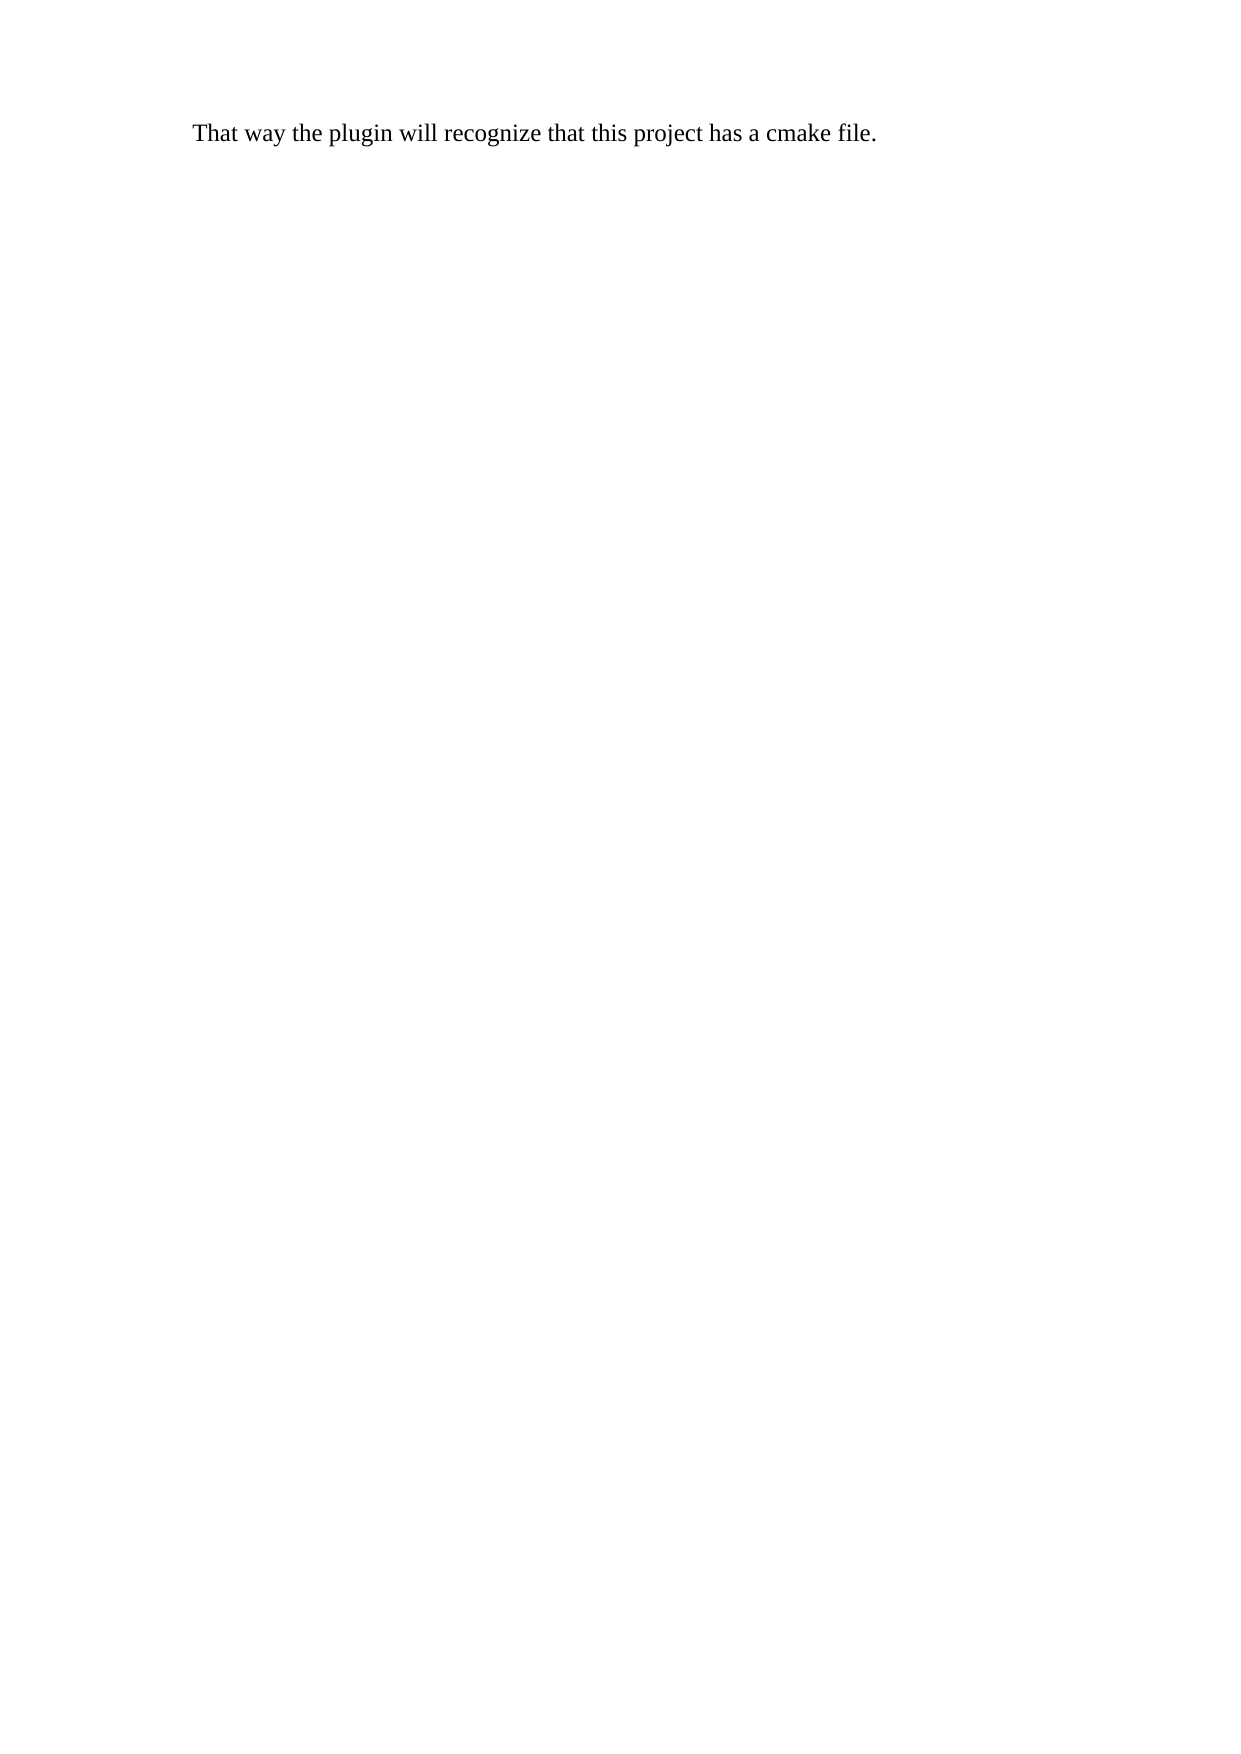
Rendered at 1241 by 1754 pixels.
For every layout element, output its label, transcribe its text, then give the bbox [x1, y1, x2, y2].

text That way the plugin will recognize that this project has a cmake file. [118, 118, 1122, 147]
